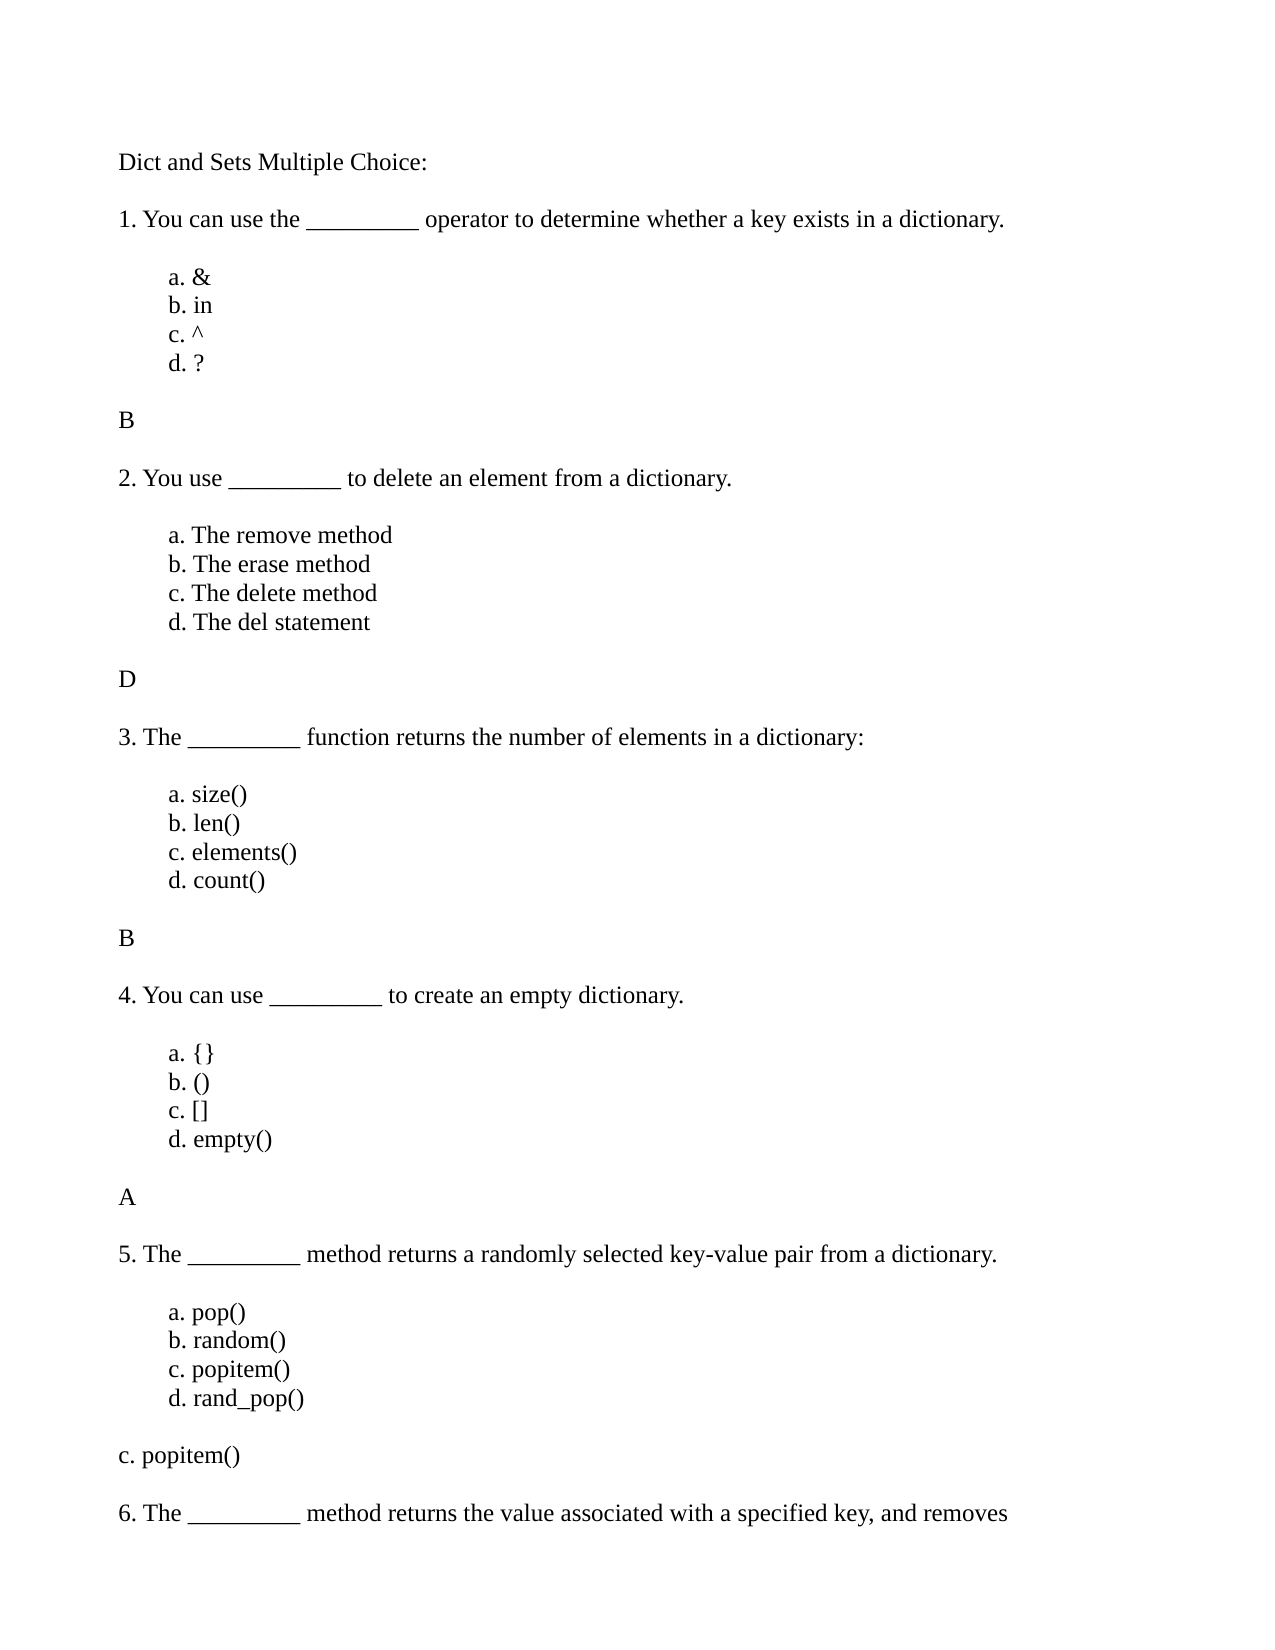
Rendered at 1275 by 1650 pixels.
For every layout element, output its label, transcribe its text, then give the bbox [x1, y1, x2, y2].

text a. The remove method [118, 521, 1157, 549]
text b. in [118, 291, 1157, 319]
text d. rand_pop() [118, 1383, 1157, 1412]
text c. popitem() [118, 1354, 1157, 1383]
text B [118, 406, 1157, 434]
text d. The del statement [118, 607, 1157, 636]
text 4. You can use _________ to create an empty dictionary. [118, 981, 1157, 1009]
text c. [] [118, 1096, 1157, 1124]
text d. count() [118, 866, 1157, 894]
text b. random() [118, 1326, 1157, 1354]
text b. len() [118, 808, 1157, 837]
text b. () [118, 1067, 1157, 1096]
text a. {} [118, 1038, 1157, 1067]
text B [118, 923, 1157, 952]
text a. pop() [118, 1297, 1157, 1326]
text A [118, 1182, 1157, 1211]
text Dict and Sets Multiple Choice: [118, 147, 1157, 176]
text 2. You use _________ to delete an element from a dictionary. [118, 463, 1157, 492]
text c. popitem() [118, 1441, 1157, 1469]
text c. elements() [118, 837, 1157, 866]
text 6. The _________ method returns the value associated with a specified key, and removes [118, 1498, 1157, 1527]
text a. size() [118, 779, 1157, 808]
text b. The erase method [118, 549, 1157, 578]
text c. The delete method [118, 578, 1157, 607]
text 5. The _________ method returns a randomly selected key-value pair from a dictionary. [118, 1239, 1157, 1268]
text d. empty() [118, 1124, 1157, 1153]
text c. ^ [118, 319, 1157, 348]
text d. ? [118, 348, 1157, 377]
text D [118, 664, 1157, 693]
text 3. The _________ function returns the number of elements in a dictionary: [118, 722, 1157, 751]
text 1. You can use the _________ operator to determine whether a key exists in a dictionary. [118, 204, 1157, 233]
text a. & [118, 262, 1157, 291]
